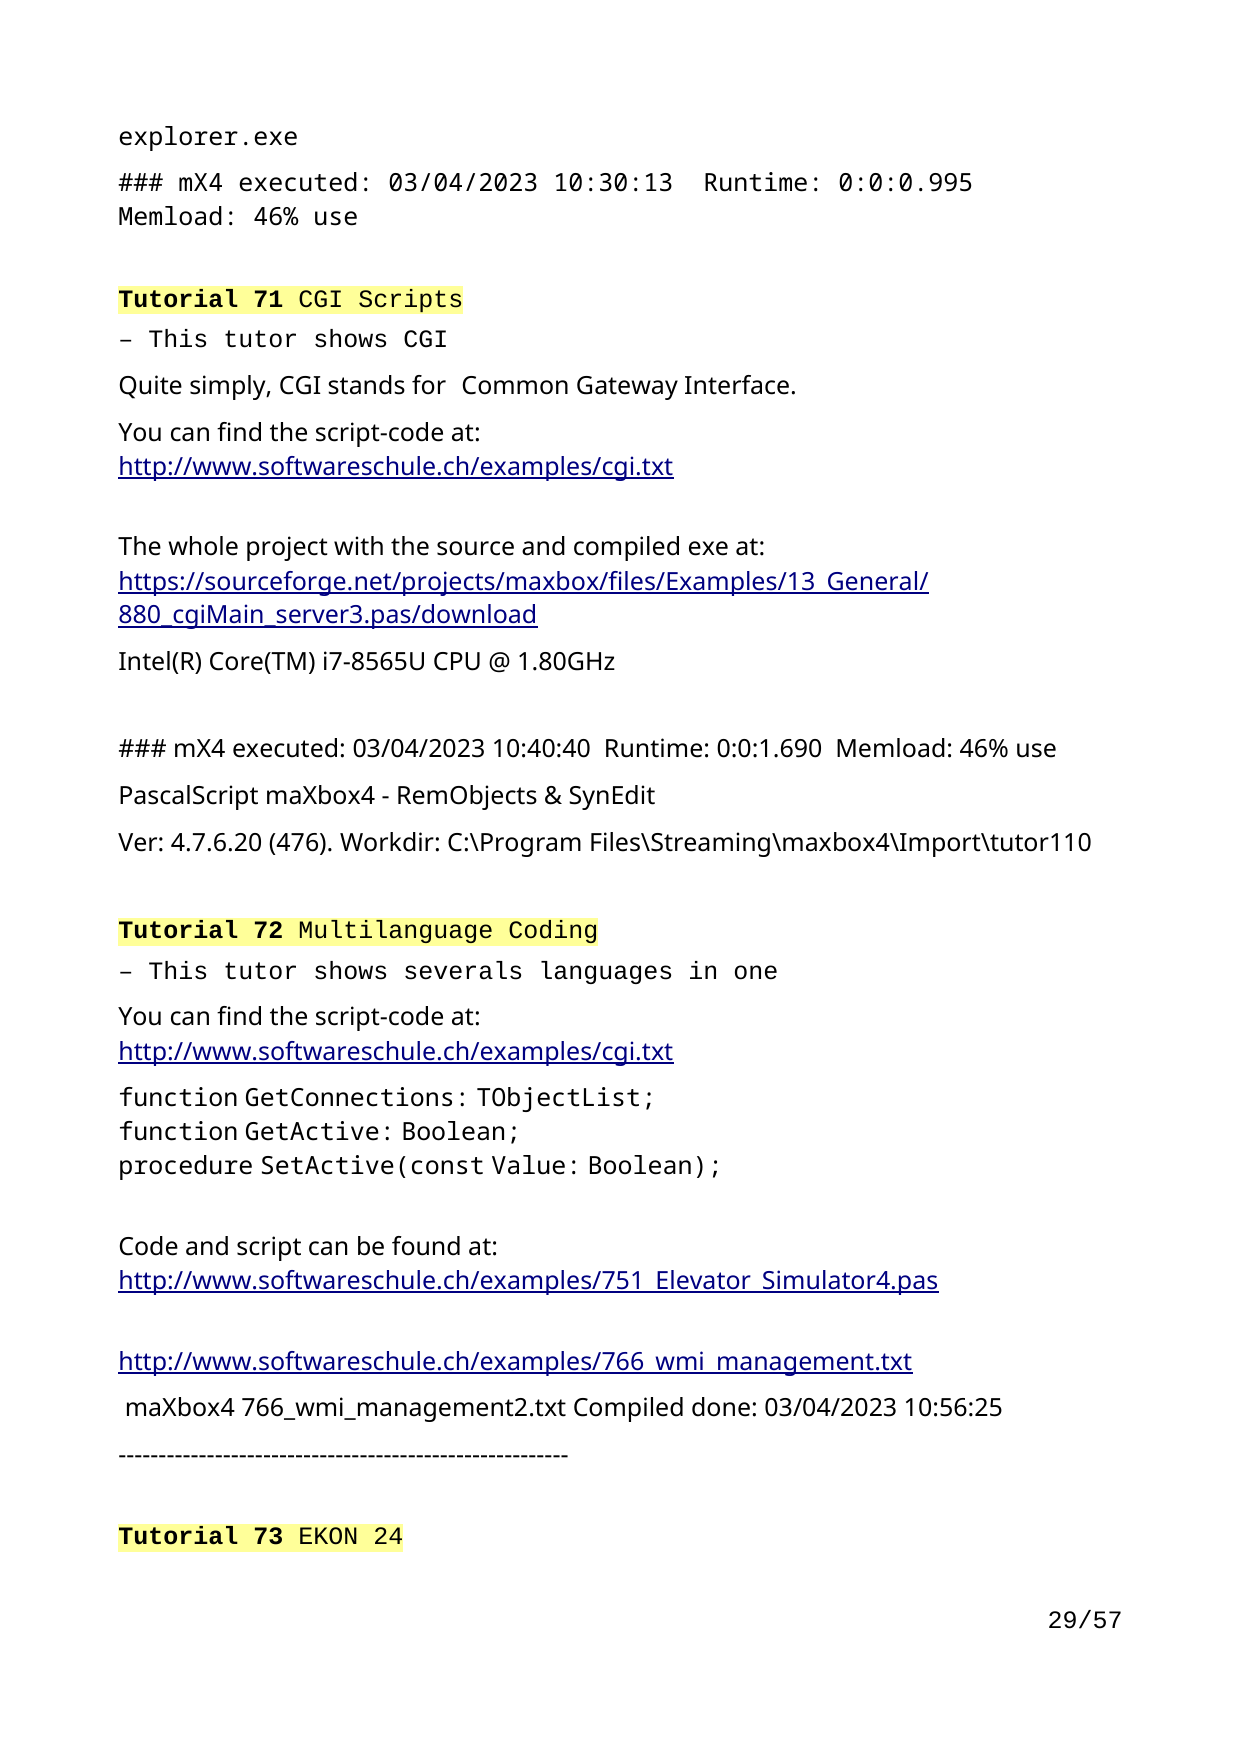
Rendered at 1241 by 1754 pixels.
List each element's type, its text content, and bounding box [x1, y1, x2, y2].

text explorer.exe [118, 118, 1122, 152]
text You can find the script-code at: http://www.softwareschule.ch/examples/cgi.txt [118, 414, 1122, 482]
text Code and script can be found at: http://www.softwareschule.ch/examples/751_Elevator_Simulator4.pas [118, 1194, 1122, 1297]
text Tutorial 73 EKON 24 [118, 1524, 1122, 1552]
text Tutorial 71 CGI Scripts [118, 286, 1122, 314]
text ### mX4 executed: 03/04/2023 10:40:40 Runtime: 0:0:1.690 Memload: 46% use [118, 731, 1122, 765]
text ### mX4 executed: 03/04/2023 10:30:13 Runtime: 0:0:0.995 Memload: 46% use [118, 165, 1122, 233]
text maXbox4 766_wmi_management2.txt Compiled done: 03/04/2023 10:56:25 [118, 1390, 1122, 1424]
text – This tutor shows severals languages in one [118, 958, 1122, 987]
text Intel(R) Core(TM) i7-8565U CPU @ 1.80GHz [118, 644, 1122, 678]
text You can find the script-code at: http://www.softwareschule.ch/examples/cgi.txt [118, 999, 1122, 1067]
text PascalScript maXbox4 - RemObjects & SynEdit [118, 778, 1122, 812]
text Tutorial 72 Multilanguage Coding [118, 917, 1122, 946]
text http://www.softwareschule.ch/examples/766_wmi_management.txt [118, 1309, 1122, 1377]
text function GetConnections: TObjectList; function GetActive: Boolean; procedure SetActive(const Value: Boolean); [118, 1080, 1122, 1182]
text Ver: 4.7.6.20 (476). Workdir: C:\Program Files\Streaming\maxbox4\Import\tutor110 [118, 824, 1122, 858]
text -------------------------------------------------------- [118, 1436, 1122, 1470]
text – This tutor shows CGI [118, 327, 1122, 355]
text The whole project with the source and compiled exe at: https://sourceforge.net/projects/maxbox/files/Examples/13_General/880_cgiMain_server3.pas/download [118, 495, 1122, 631]
text Quite simply, CGI stands for Common Gateway Interface. [118, 368, 1122, 402]
